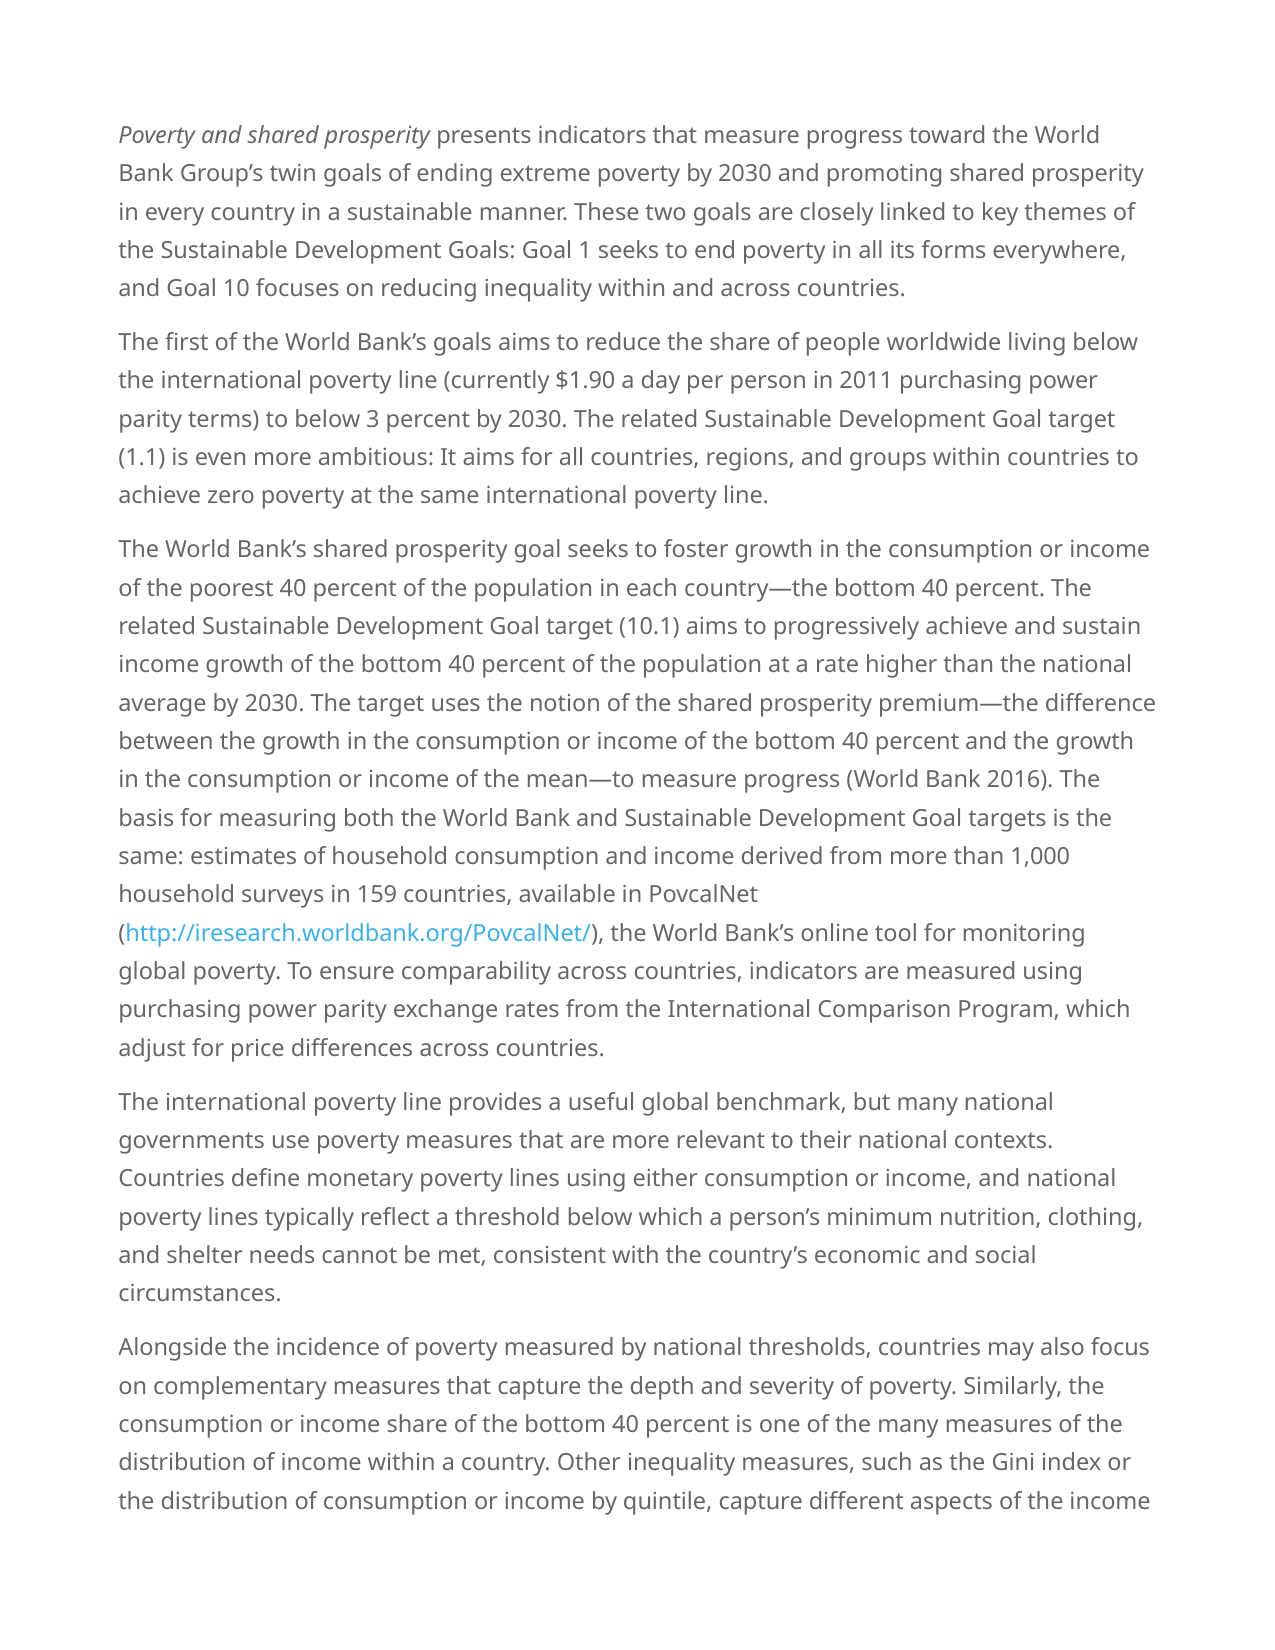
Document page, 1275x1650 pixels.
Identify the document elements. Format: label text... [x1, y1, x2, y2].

text The international poverty line provides a useful global benchmark, but many national governments use poverty measures that are more relevant to their national contexts. Countries define monetary poverty lines using either consumption or income, and national poverty lines typically reflect a threshold below which a person’s minimum nutrition, clothing, and shelter needs cannot be met, consistent with the country’s economic and social circumstances. [118, 1085, 1157, 1309]
text Poverty and shared prosperity presents indicators that measure progress toward the World Bank Group’s twin goals of ending extreme poverty by 2030 and promoting shared prosperity in every country in a sustainable manner. These two goals are closely linked to key themes of the Sustainable Development Goals: Goal 1 seeks to end poverty in all its forms everywhere, and Goal 10 focuses on reducing inequality within and across countries. [118, 118, 1157, 303]
text Alongside the incidence of poverty measured by national thresholds, countries may also focus on complementary measures that capture the depth and severity of poverty. Similarly, the consumption or income share of the bottom 40 percent is one of the many measures of the distribution of income within a country. Other inequality measures, such as the Gini index or the distribution of consumption or income by quintile, capture different aspects of the income [118, 1331, 1157, 1516]
text The first of the World Bank’s goals aims to reduce the share of people worldwide living below the international poverty line (currently $1.90 a day per person in 2011 purchasing power parity terms) to below 3 percent by 2030. The related Sustainable Development Goal target (1.1) is even more ambitious: It aims for all countries, regions, and groups within countries to achieve zero poverty at the same international poverty line. [118, 325, 1157, 511]
text The World Bank’s shared prosperity goal seeks to foster growth in the consumption or income of the poorest 40 percent of the population in each country—the bottom 40 percent. The related Sustainable Development Goal target (10.1) aims to progressively achieve and sustain income growth of the bottom 40 percent of the population at a rate higher than the national average by 2030. The target uses the notion of the shared prosperity premium—the difference between the growth in the consumption or income of the bottom 40 percent and the growth in the consumption or income of the mean—to measure progress (World Bank 2016). The basis for measuring both the World Bank and Sustainable Development Goal targets is the same: estimates of household consumption and income derived from more than 1,000 household surveys in 159 countries, available in PovcalNet (http://iresearch.worldbank.org/PovcalNet/), the World Bank’s online tool for monitoring global poverty. To ensure comparability across countries, indicators are measured using purchasing power parity exchange rates from the International Comparison Program, which adjust for price differences across countries. [118, 533, 1157, 1063]
